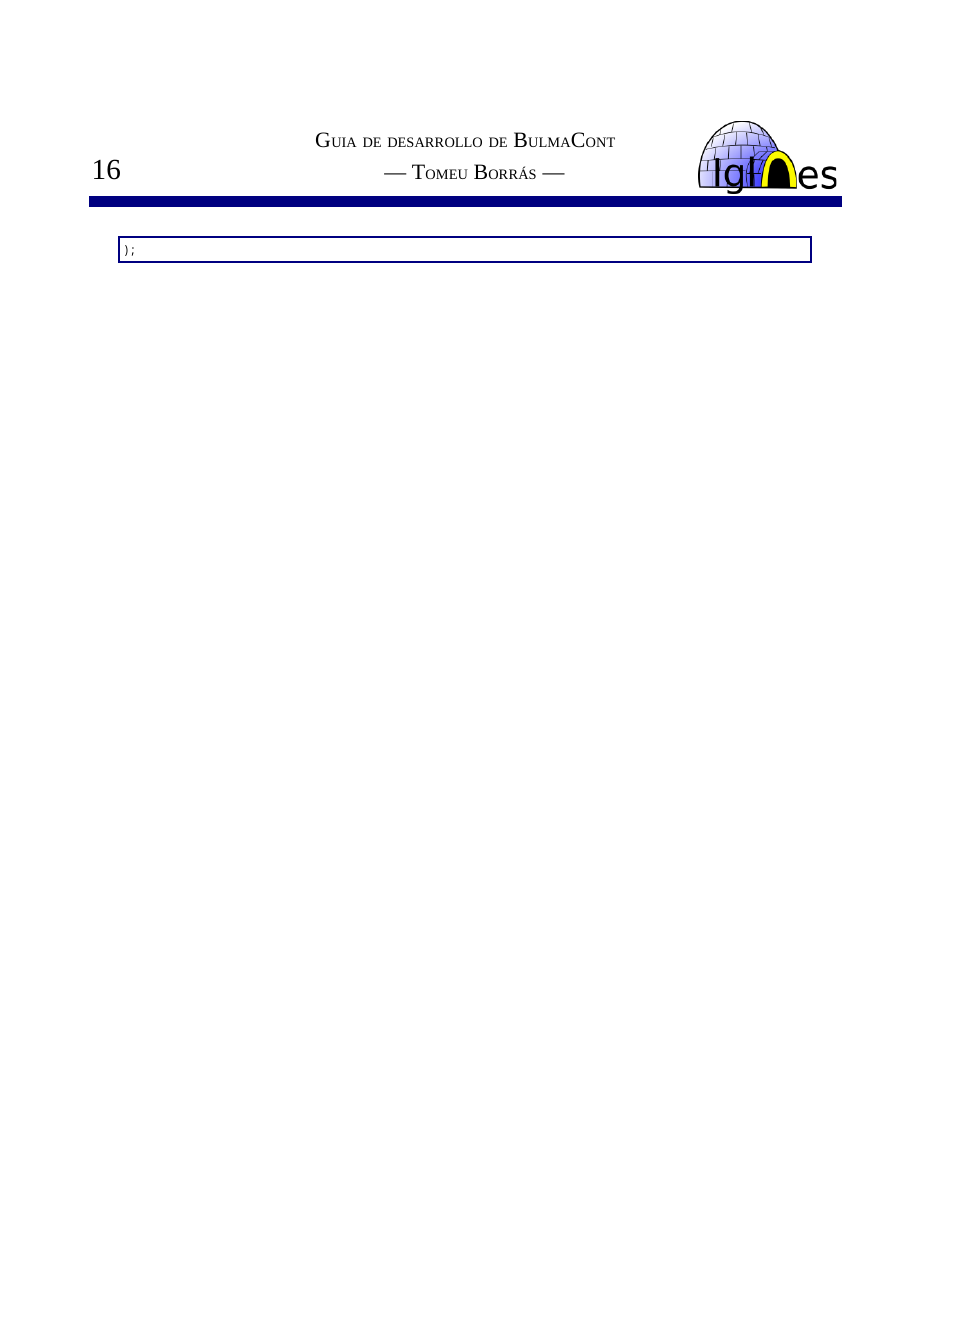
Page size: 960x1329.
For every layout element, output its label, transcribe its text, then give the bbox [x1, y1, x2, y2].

picture [698, 121, 837, 194]
text ); [120, 238, 810, 261]
